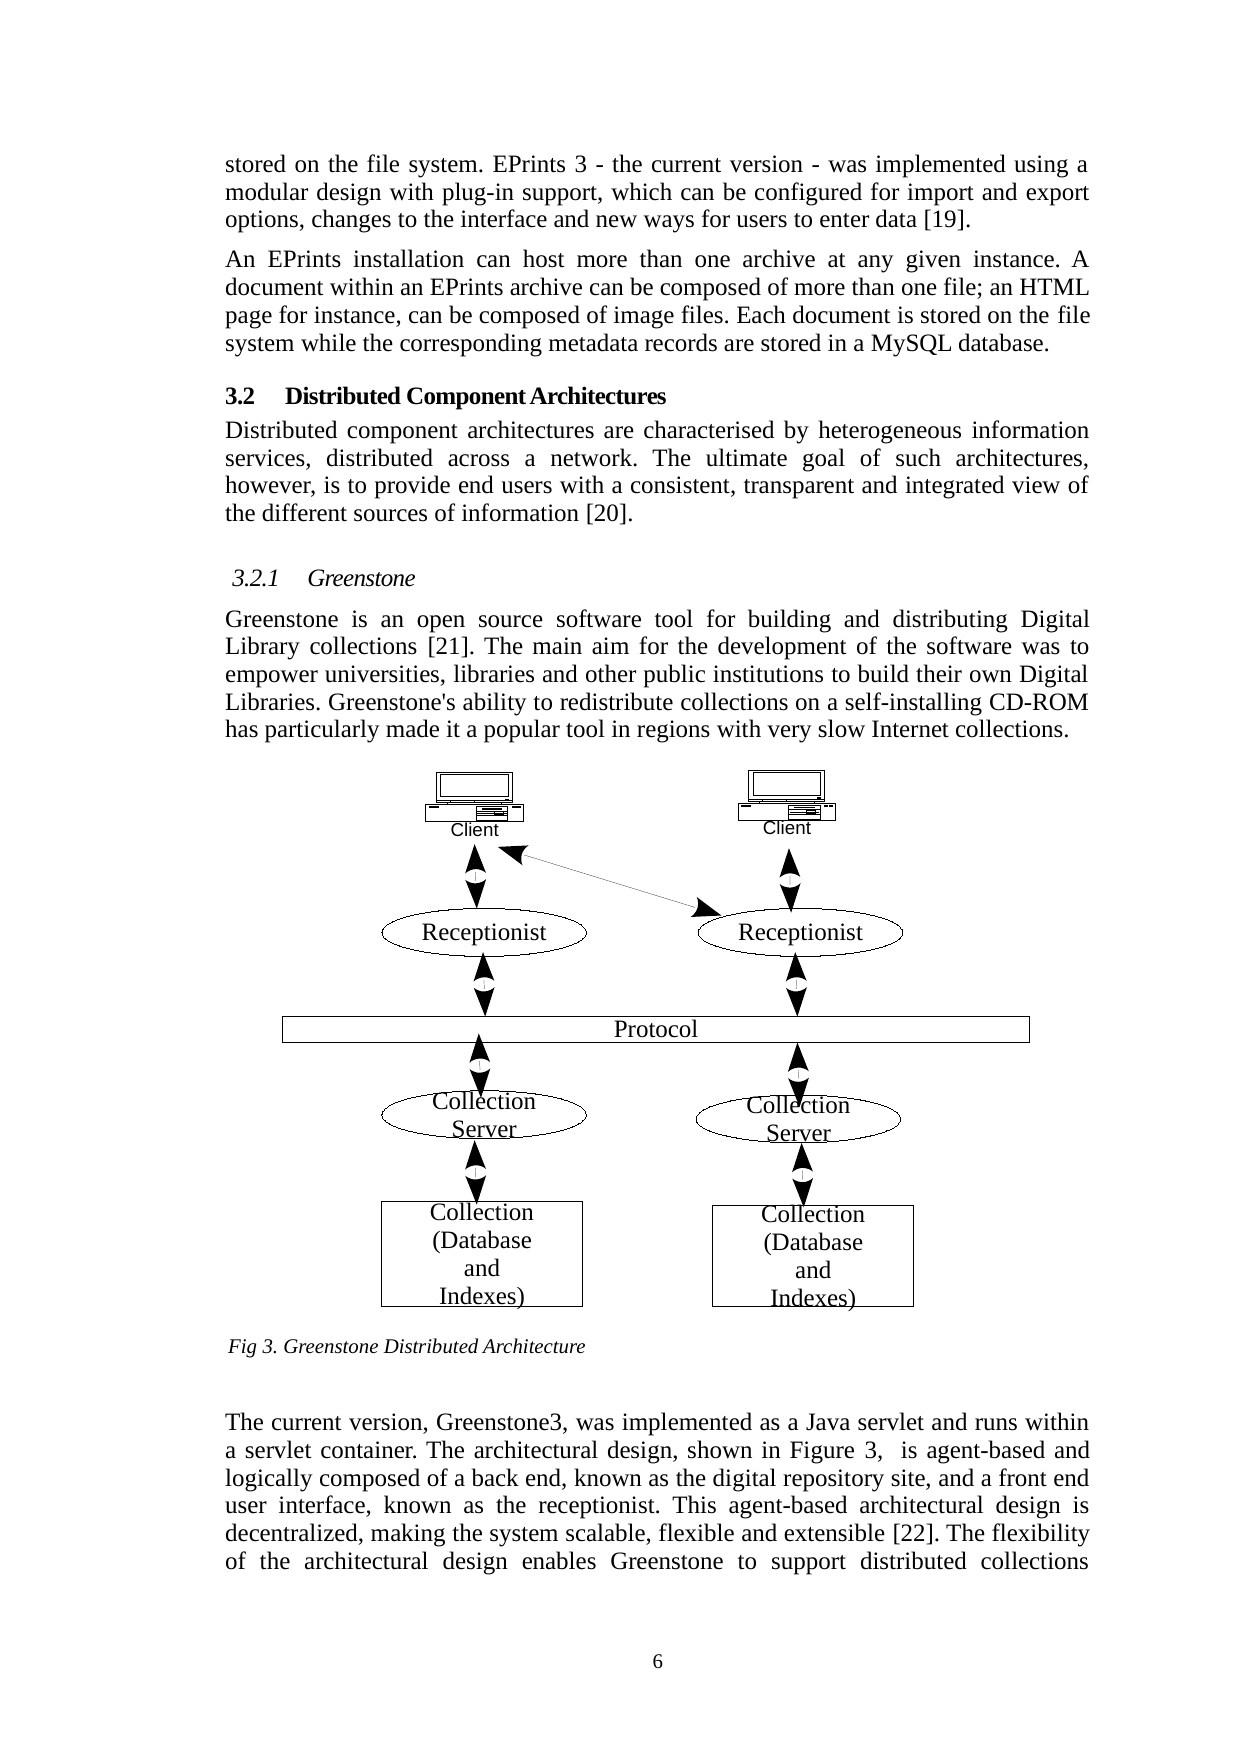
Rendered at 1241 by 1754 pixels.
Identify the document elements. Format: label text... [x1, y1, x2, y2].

text Distributed component architectures are characterised by heterogeneous information services, distributed across a network. The ultimate goal of such architectures, however, is to provide end users with a consistent, transparent and integrated view of the different sources of information [20]⁠. [225, 416, 1090, 527]
subtitle Greenstone [232, 564, 1090, 592]
text The current version, Greenstone3, was implemented as a Java servlet and runs within a servlet container. The architectural design, shown in Figure 3, is agent-based and logically composed of a back end, known as the digital repository site, and a front end user interface, known as the receptionist. This agent-based architectural design is decentralized, making the system scalable, flexible and extensible [22]⁠. The flexibility of the architectural design enables Greenstone to support distributed collections [225, 756, 1090, 1575]
subtitle Distributed Component Architectures [225, 382, 1090, 410]
text An EPrints installation can host more than one archive at any given instance. A document within an EPrints archive can be composed of more than one file; an HTML page for instance, can be composed of image files. Each document is stored on the file system while the corresponding metadata records are stored in a MySQL database. [225, 246, 1090, 356]
text stored on the file system. EPrints 3 - the current version - was implemented using a modular design with plug-in support, which can be configured for import and export options, changes to the interface and new ways for users to enter data [19]. [225, 150, 1090, 233]
text Fig 3. Greenstone Distributed Architecture [228, 783, 1084, 1358]
text Greenstone is an open source software tool for building and distributing Digital Library collections [21]⁠. The main aim for the development of the software was to empower universities, libraries and other public institutions to build their own Digital Libraries. Greenstone's ability to redistribute collections on a self-installing CD-ROM has particularly made it a popular tool in regions with very slow Internet collections. [225, 605, 1090, 743]
